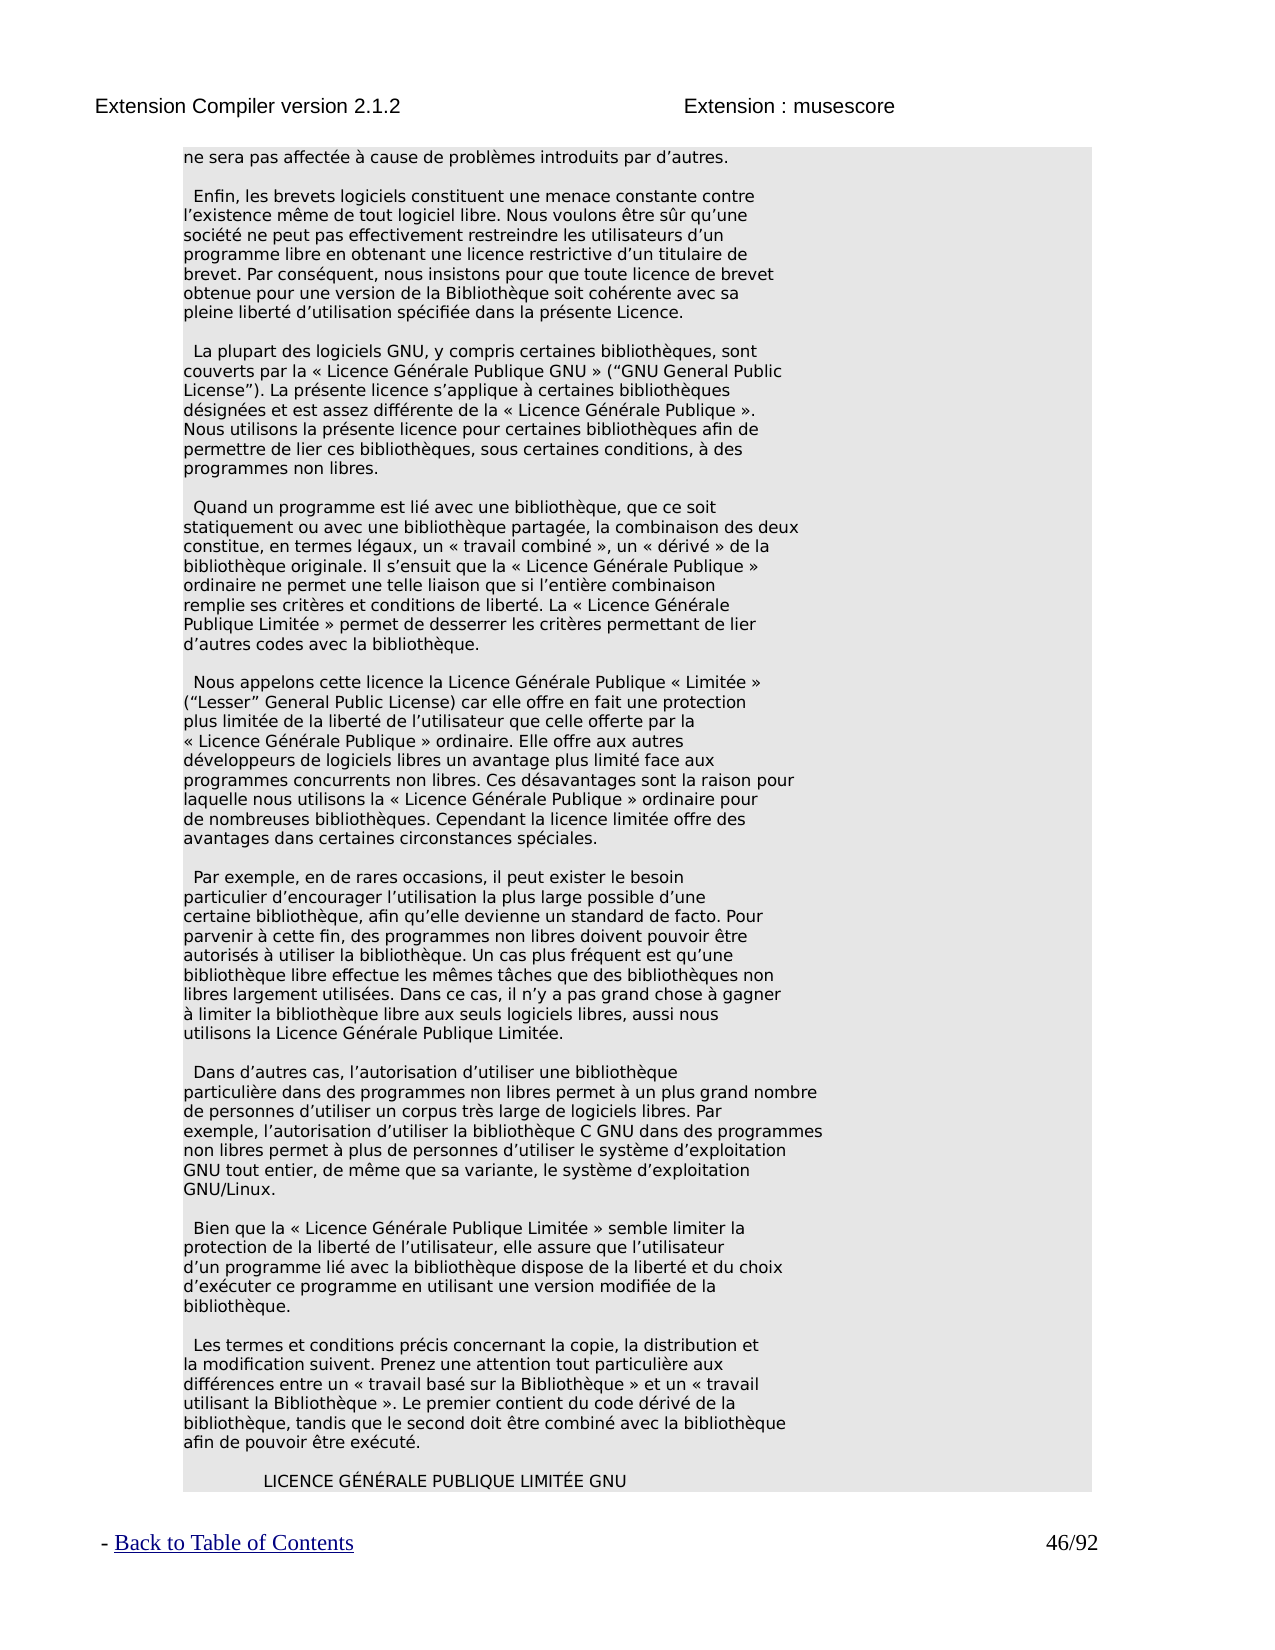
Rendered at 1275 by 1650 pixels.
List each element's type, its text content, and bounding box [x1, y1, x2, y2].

text Enfin, les brevets logiciels constituent une menace constante contre [183, 186, 1092, 206]
text LICENCE GÉNÉRALE PUBLIQUE LIMITÉE GNU [183, 1472, 1092, 1492]
text (“Lesser” General Public License) car elle offre en fait une protection [183, 693, 1092, 712]
text programme libre en obtenant une licence restrictive d’un titulaire de [183, 245, 1092, 264]
text ordinaire ne permet une telle liaison que si l’entière combinaison [183, 576, 1092, 596]
text de nombreuses bibliothèques. Cependant la licence limitée offre des [183, 810, 1092, 829]
text avantages dans certaines circonstances spéciales. [183, 829, 1092, 849]
text « Licence Générale Publique » ordinaire. Elle offre aux autres [183, 732, 1092, 751]
text protection de la liberté de l’utilisateur, elle assure que l’utilisateur [183, 1238, 1092, 1258]
text constitue, en termes légaux, un « travail combiné », un « dérivé » de la [183, 537, 1092, 557]
text à limiter la bibliothèque libre aux seuls logiciels libres, aussi nous [183, 1004, 1092, 1024]
text laquelle nous utilisons la « Licence Générale Publique » ordinaire pour [183, 790, 1092, 810]
text Nous appelons cette licence la Licence Générale Publique « Limitée » [183, 673, 1092, 693]
text d’exécuter ce programme en utilisant une version modifiée de la [183, 1277, 1092, 1297]
text société ne peut pas effectivement restreindre les utilisateurs d’un [183, 225, 1092, 245]
text utilisons la Licence Générale Publique Limitée. [183, 1024, 1092, 1043]
text programmes concurrents non libres. Ces désavantages sont la raison pour [183, 771, 1092, 790]
text ne sera pas affectée à cause de problèmes introduits par d’autres. [183, 147, 1092, 167]
text de personnes d’utiliser un corpus très large de logiciels libres. Par [183, 1102, 1092, 1121]
text exemple, l’autorisation d’utiliser la bibliothèque C GNU dans des programmes [183, 1121, 1092, 1141]
text permettre de lier ces bibliothèques, sous certaines conditions, à des [183, 440, 1092, 459]
text obtenue pour une version de la Bibliothèque soit cohérente avec sa [183, 284, 1092, 303]
text d’autres codes avec la bibliothèque. [183, 634, 1092, 654]
text Publique Limitée » permet de desserrer les critères permettant de lier [183, 615, 1092, 634]
text brevet. Par conséquent, nous insistons pour que toute licence de brevet [183, 264, 1092, 284]
text bibliothèque. [183, 1297, 1092, 1316]
text autorisés à utiliser la bibliothèque. Un cas plus fréquent est qu’une [183, 946, 1092, 966]
text Par exemple, en de rares occasions, il peut exister le besoin [183, 868, 1092, 888]
text pleine liberté d’utilisation spécifiée dans la présente Licence. [183, 303, 1092, 323]
text certaine bibliothèque, afin qu’elle devienne un standard de facto. Pour [183, 907, 1092, 927]
text couverts par la « Licence Générale Publique GNU » (“GNU General Public [183, 362, 1092, 381]
text afin de pouvoir être exécuté. [183, 1433, 1092, 1453]
text non libres permet à plus de personnes d’utiliser le système d’exploitation [183, 1141, 1092, 1160]
text bibliothèque originale. Il s’ensuit que la « Licence Générale Publique » [183, 557, 1092, 576]
text bibliothèque, tandis que le second doit être combiné avec la bibliothèque [183, 1414, 1092, 1433]
text utilisant la Bibliothèque ». Le premier contient du code dérivé de la [183, 1394, 1092, 1414]
text particulière dans des programmes non libres permet à un plus grand nombre [183, 1082, 1092, 1102]
text Dans d’autres cas, l’autorisation d’utiliser une bibliothèque [183, 1063, 1092, 1082]
text différences entre un « travail basé sur la Bibliothèque » et un « travail [183, 1375, 1092, 1394]
text la modification suivent. Prenez une attention tout particulière aux [183, 1355, 1092, 1375]
text Quand un programme est lié avec une bibliothèque, que ce soit [183, 498, 1092, 518]
text parvenir à cette fin, des programmes non libres doivent pouvoir être [183, 927, 1092, 946]
text plus limitée de la liberté de l’utilisateur que celle offerte par la [183, 712, 1092, 732]
text développeurs de logiciels libres un avantage plus limité face aux [183, 751, 1092, 771]
text GNU/Linux. [183, 1180, 1092, 1199]
text particulier d’encourager l’utilisation la plus large possible d’une [183, 888, 1092, 907]
text désignées et est assez différente de la « Licence Générale Publique ». [183, 401, 1092, 420]
text l’existence même de tout logiciel libre. Nous voulons être sûr qu’une [183, 206, 1092, 225]
text License”). La présente licence s’applique à certaines bibliothèques [183, 381, 1092, 401]
text Les termes et conditions précis concernant la copie, la distribution et [183, 1336, 1092, 1355]
text La plupart des logiciels GNU, y compris certaines bibliothèques, sont [183, 342, 1092, 362]
text Nous utilisons la présente licence pour certaines bibliothèques afin de [183, 420, 1092, 440]
text remplie ses critères et conditions de liberté. La « Licence Générale [183, 596, 1092, 615]
text statiquement ou avec une bibliothèque partagée, la combinaison des deux [183, 518, 1092, 537]
text bibliothèque libre effectue les mêmes tâches que des bibliothèques non [183, 966, 1092, 985]
text programmes non libres. [183, 459, 1092, 479]
text d’un programme lié avec la bibliothèque dispose de la liberté et du choix [183, 1258, 1092, 1277]
text Bien que la « Licence Générale Publique Limitée » semble limiter la [183, 1219, 1092, 1238]
text libres largement utilisées. Dans ce cas, il n’y a pas grand chose à gagner [183, 985, 1092, 1004]
text GNU tout entier, de même que sa variante, le système d’exploitation [183, 1160, 1092, 1180]
